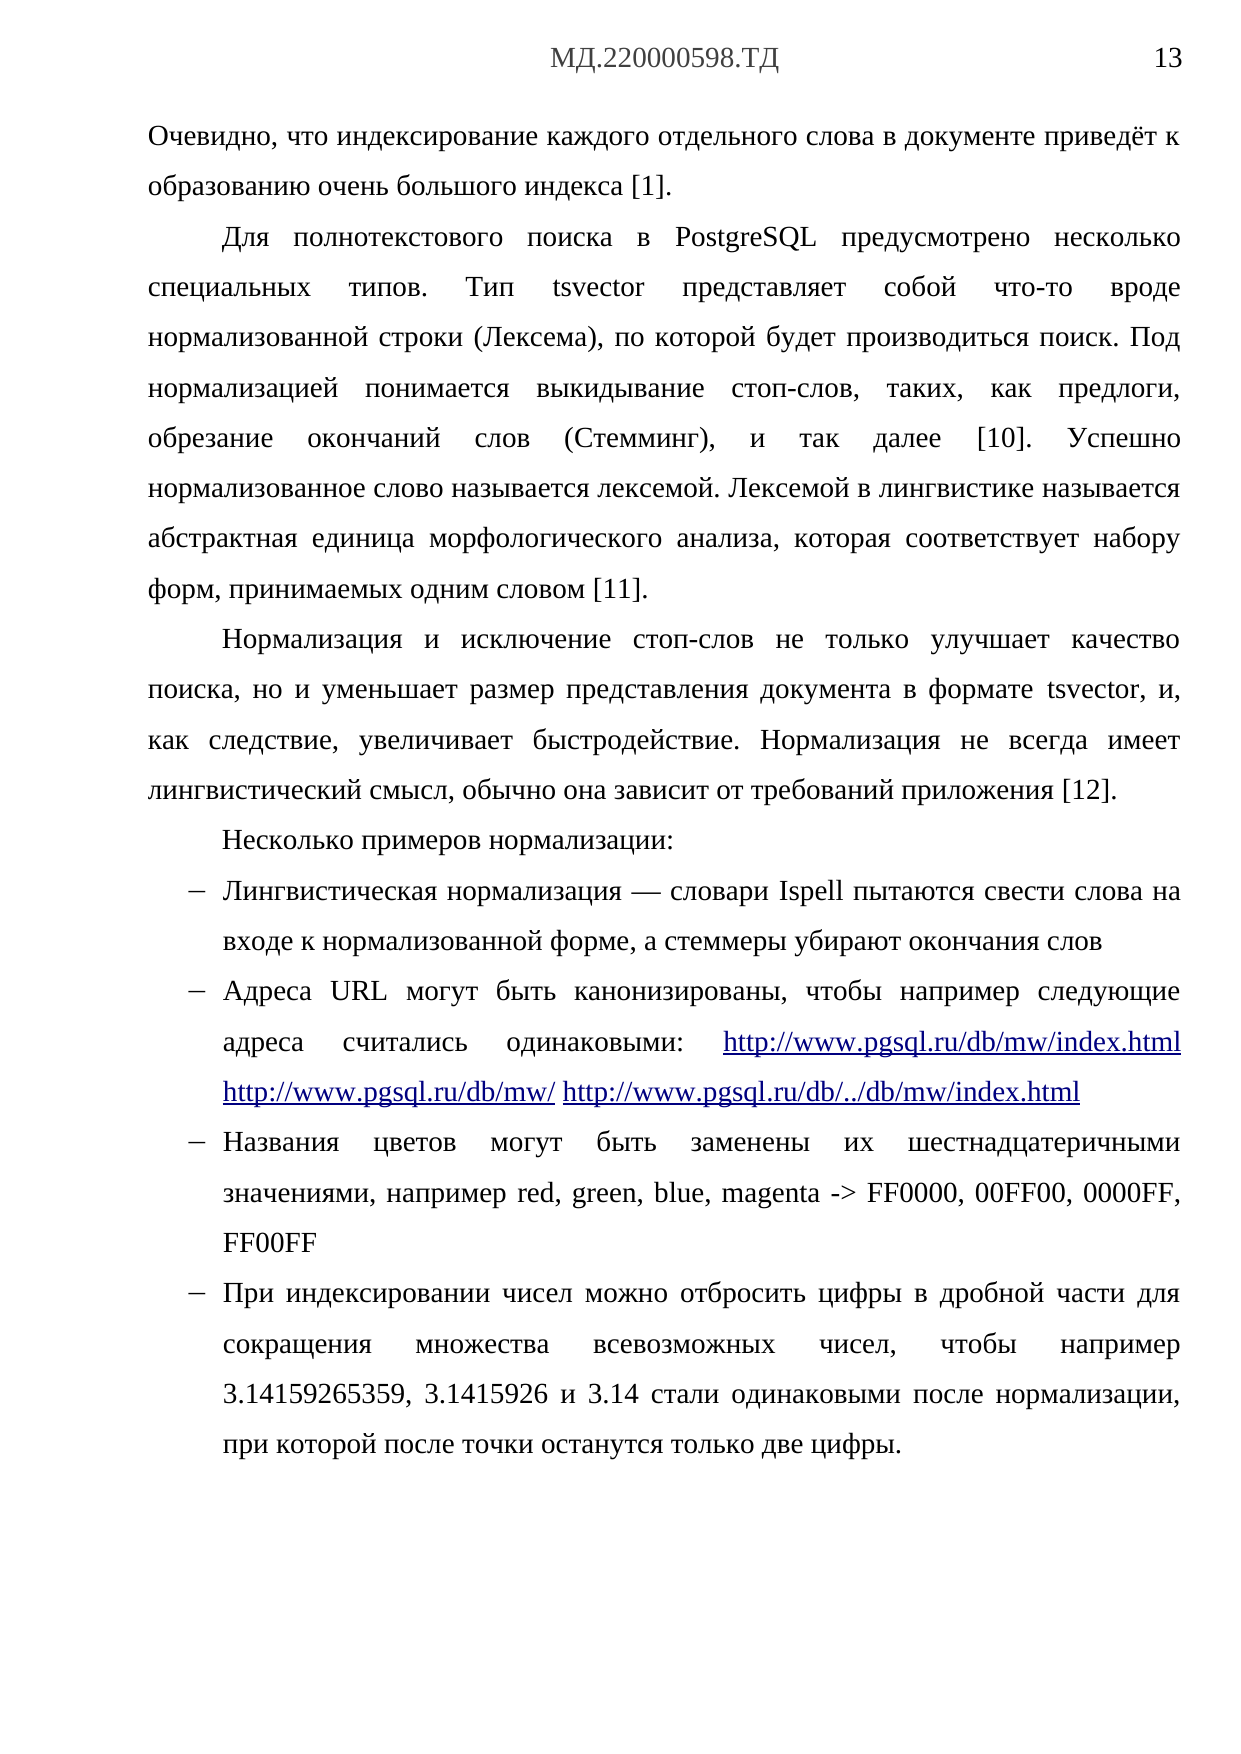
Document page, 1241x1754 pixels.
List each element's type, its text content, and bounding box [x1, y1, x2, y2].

list При индексировании чисел можно отбросить цифры в дробной части для сокращения множества всевозможных чисел, чтобы например 3.14159265359, 3.1415926 и 3.14 стали одинаковыми после нормализации, при которой после точки останутся только две цифры. [185, 1276, 1181, 1460]
list Лингвистическая нормализация — словари Ispell пытаются свести слова на входе к нормализованной форме, а стеммеры убирают окончания слов [185, 873, 1181, 957]
text Очевидно, что индексирование каждого отдельного слова в документе приведёт к образованию очень большого индекса [1]. [148, 118, 1181, 202]
text Несколько примеров нормализации: [148, 822, 1181, 856]
list Адреса URL могут быть канонизированы, чтобы например следующие адреса считались одинаковыми: http://www.pgsql.ru/db/mw/index.html http://www.pgsql.ru/db/mw/ http://www.pgsql.ru/db/../db/mw/index.html [185, 973, 1181, 1108]
text Нормализация и исключение стоп-слов не только улучшает качество поиска, но и уменьшает размер представления документа в формате tsvector, и, как следствие, увеличивает быстродействие. Нормализация не всегда имеет лингвистический смысл, обычно она зависит от требований приложения [12]. [148, 621, 1181, 806]
text Для полнотекстового поиска в PostgreSQL предусмотрено несколько специальных типов. Тип tsvector представляет собой что-то вроде нормализованной строки (Лексема), по которой будет производиться поиск. Под нормализацией понимается выкидывание стоп-слов, таких, как предлоги, обрезание окончаний слов (Стемминг), и так далее [10]. Успешно нормализованное слово называется лексемой. Лексемой в лингвистике называется абстрактная единица морфологического анализа, которая соответствует набору форм, принимаемых одним словом [11]. [148, 219, 1181, 604]
list Названия цветов могут быть заменены их шестнадцатеричными значениями, например red, green, blue, magenta -> FF0000, 00FF00, 0000FF, FF00FF [185, 1124, 1181, 1259]
